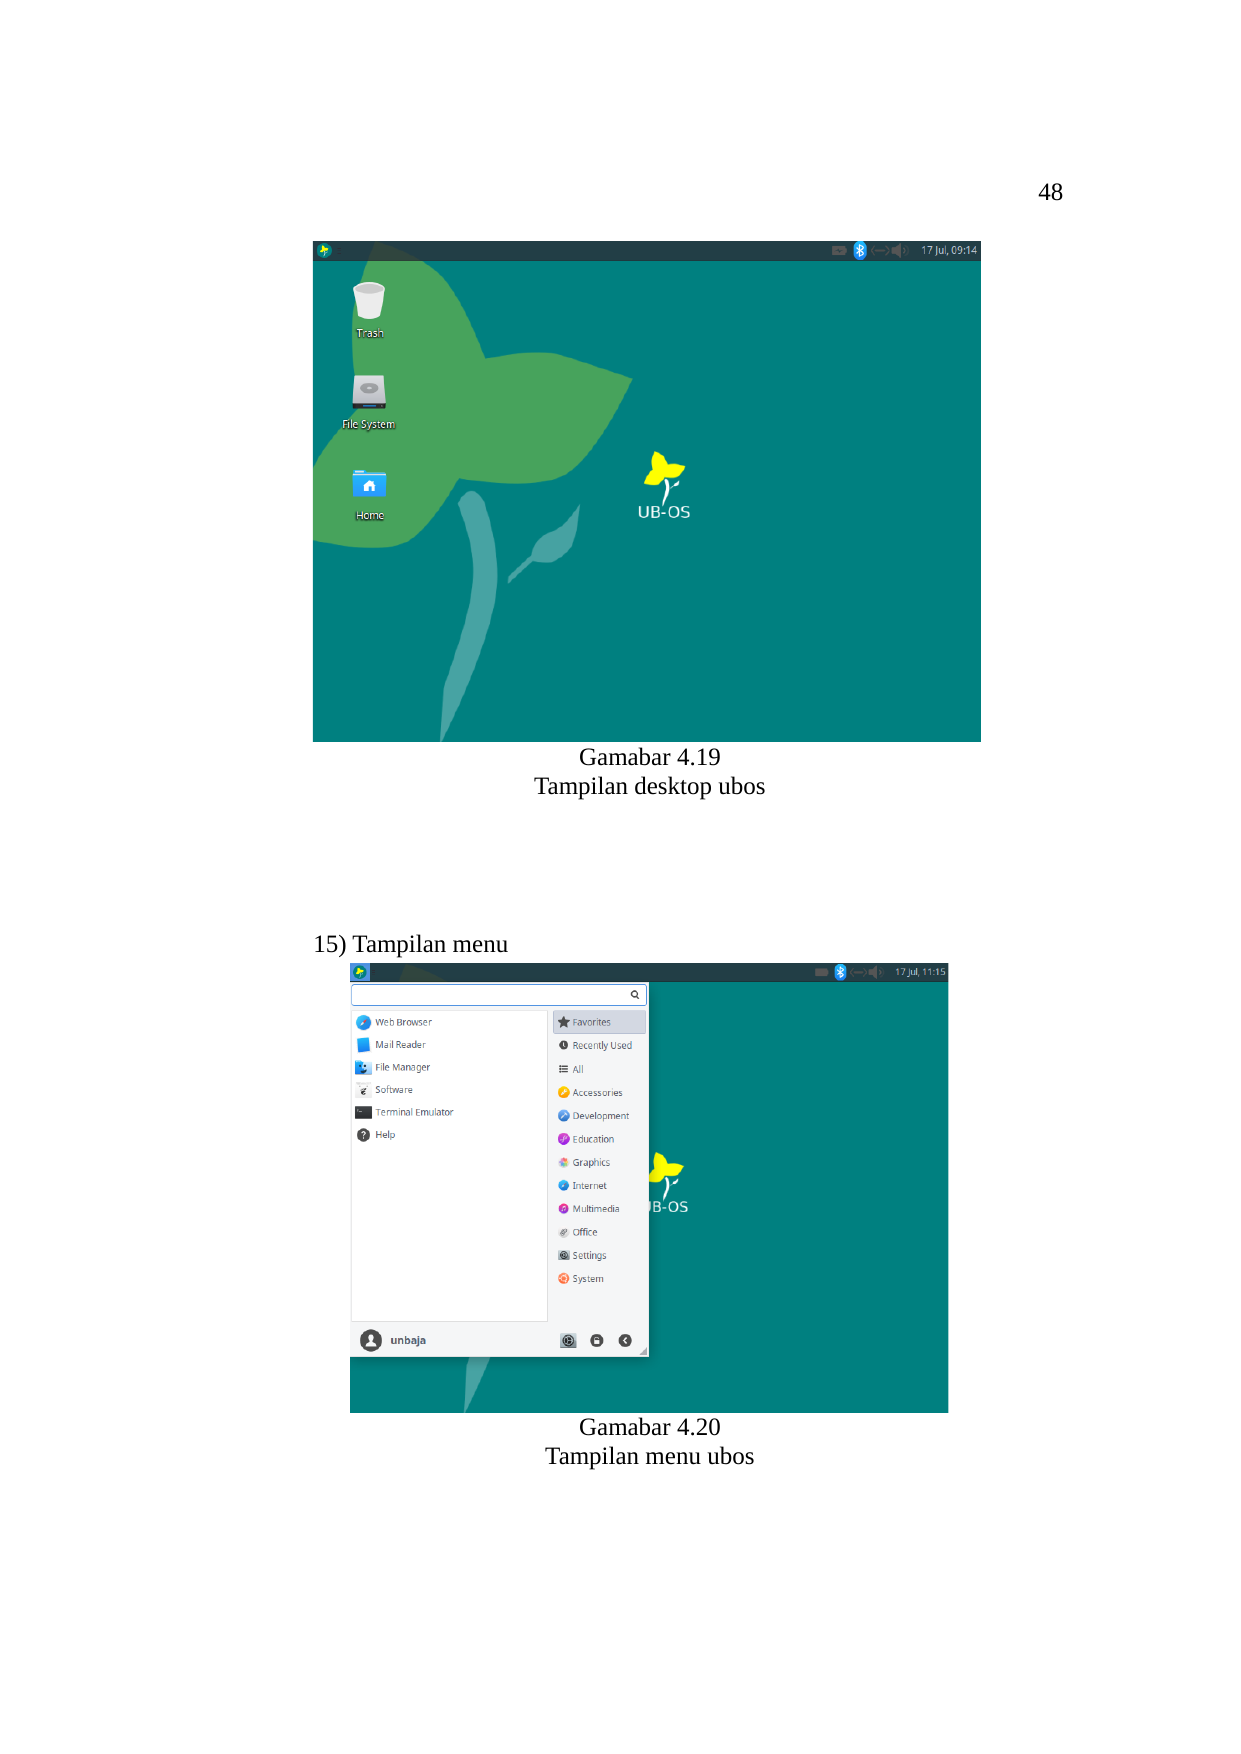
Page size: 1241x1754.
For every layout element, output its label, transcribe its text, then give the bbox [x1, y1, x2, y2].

text 15) Tampilan menu [313, 929, 1063, 958]
text Tampilan desktop ubos [236, 771, 1063, 799]
text Gamabar 4.20 [236, 972, 1063, 1441]
picture [312, 241, 981, 742]
text Gamabar 4.19 [236, 236, 1063, 771]
picture [350, 963, 949, 1413]
text Tampilan menu ubos [236, 1441, 1063, 1470]
